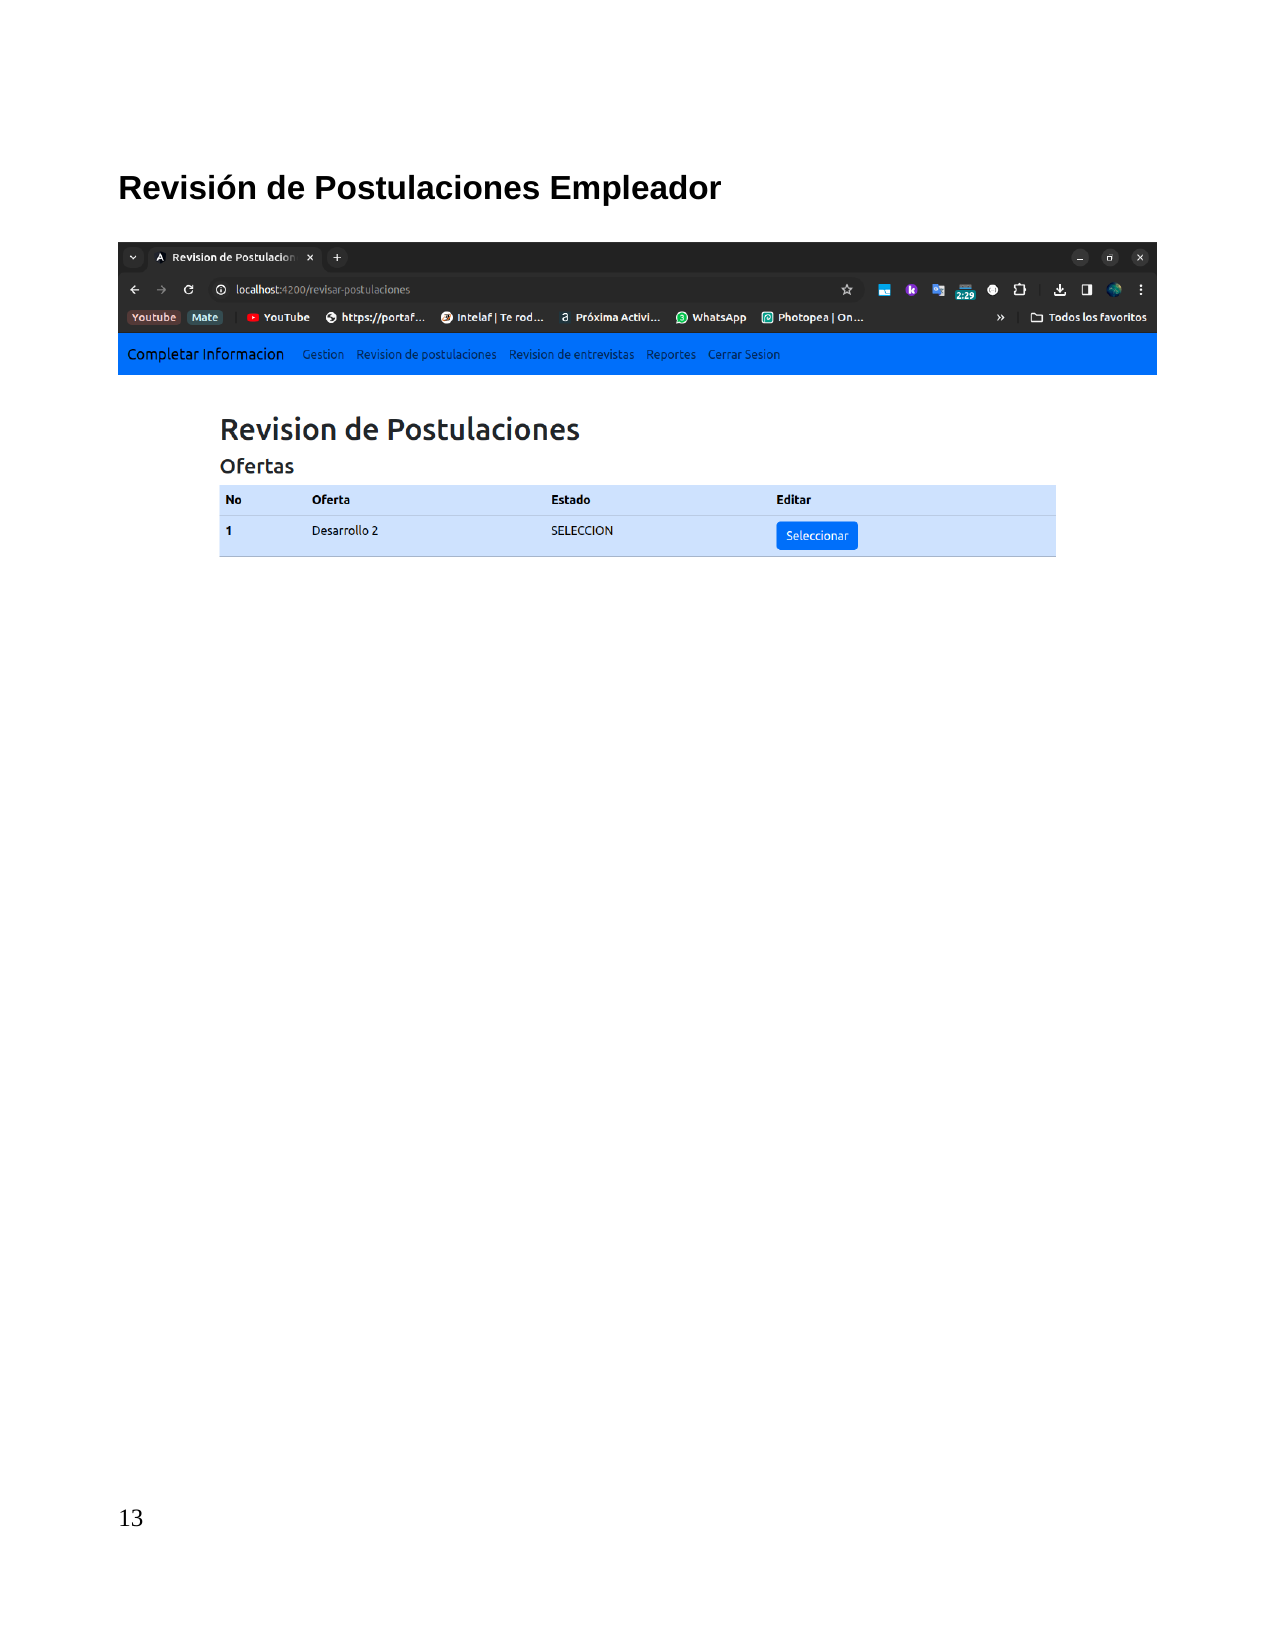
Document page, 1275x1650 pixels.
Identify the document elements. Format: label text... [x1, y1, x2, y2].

subtitle Revisión de Postulaciones Empleador [118, 168, 1157, 206]
picture [118, 242, 1157, 897]
